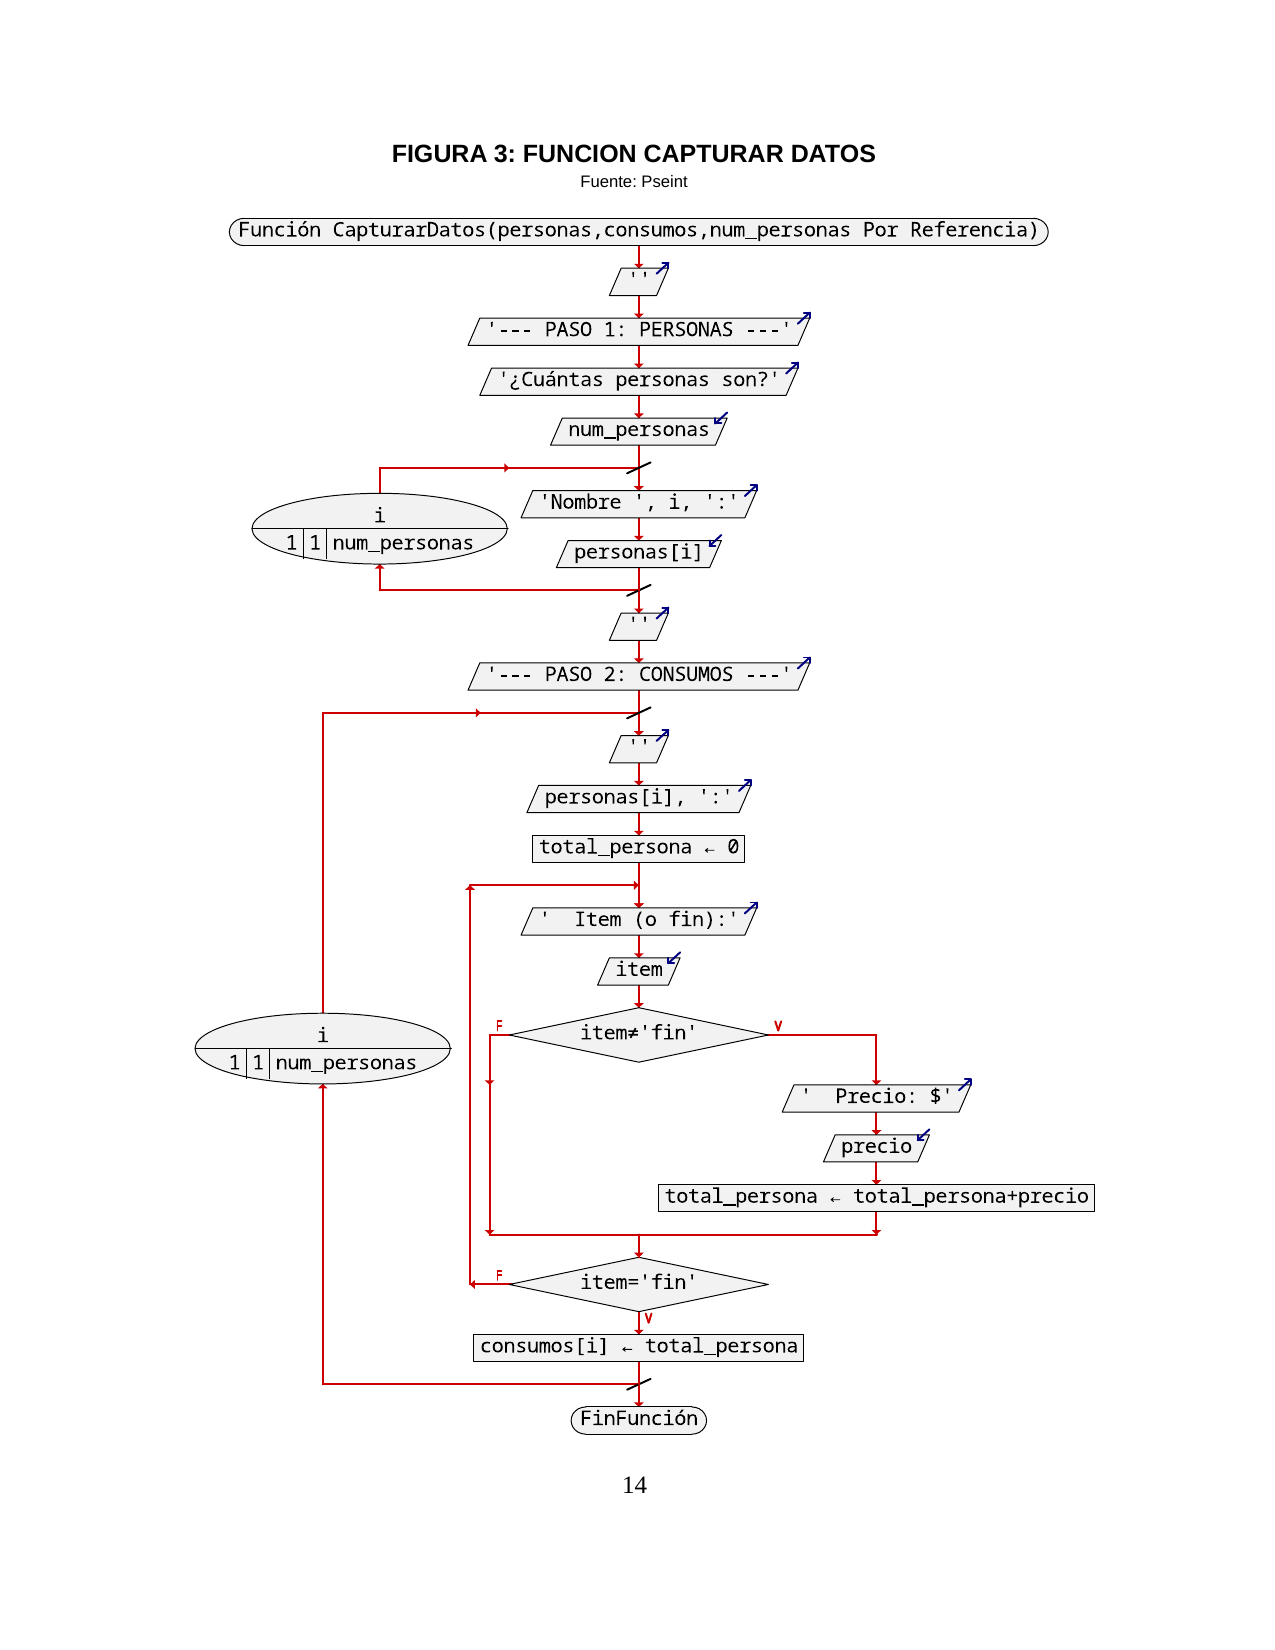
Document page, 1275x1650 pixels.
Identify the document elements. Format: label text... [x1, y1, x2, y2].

text Fuente: Pseint [359, 172, 909, 191]
text FIGURA 3: FUNCION CAPTURAR DATOS [359, 139, 909, 167]
